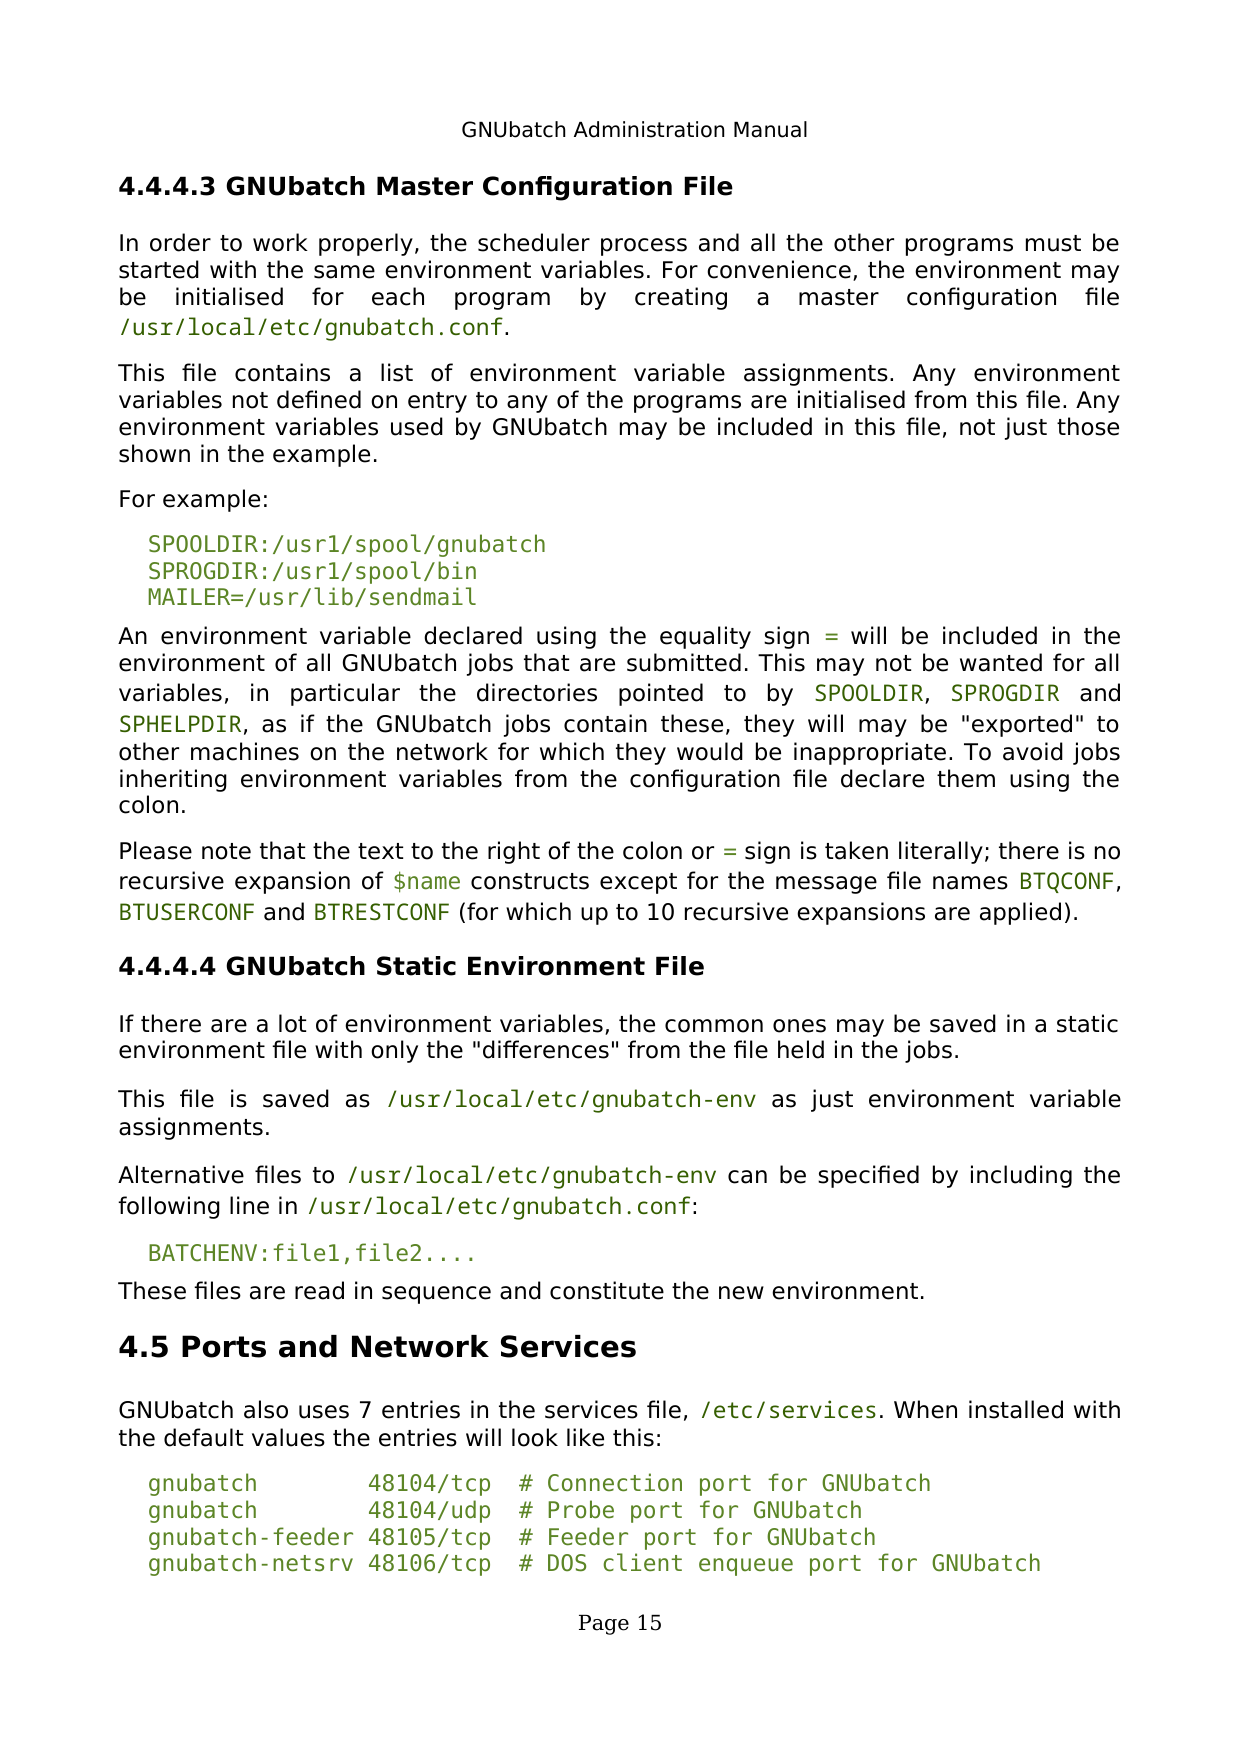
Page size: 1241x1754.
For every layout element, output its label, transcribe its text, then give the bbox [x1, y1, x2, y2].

text gnubatch 48104/udp # Probe port for GNUbatch [148, 1497, 1122, 1524]
text This file contains a list of environment variable assignments. Any environment variables not defined on entry to any of the programs are initialised from this file. Any environment variables used by GNUbatch may be included in this file, not just those shown in the example. [118, 361, 1122, 468]
text For example: [118, 486, 1122, 513]
text This file is saved as /usr/local/etc/gnubatch-env as just environment variable assignments. [118, 1083, 1122, 1141]
subtitle GNUbatch Static Environment File [118, 952, 1122, 981]
text Alternative files to /usr/local/etc/gnubatch-env can be specified by including the following line in /usr/local/etc/gnubatch.conf: [118, 1159, 1122, 1222]
text An environment variable declared using the equality sign = will be included in the environment of all GNUbatch jobs that are submitted. This may not be wanted for all variables, in particular the directories pointed to by SPOOLDIR, SPROGDIR and SPHELPDIR, as if the GNUbatch jobs contain these, they will may be "exported" to other machines on the network for which they would be inappropriate. To avoid jobs inheriting environment variables from the configuration file declare them using the colon. [118, 623, 1122, 819]
text BATCHENV:file1,file2.... [148, 1240, 1122, 1267]
text Please note that the text to the right of the colon or = sign is taken literally; there is no recursive expansion of $name constructs except for the message file names BTQCONF, BTUSERCONF and BTRESTCONF (for which up to 10 recursive expansions are applied). [118, 838, 1122, 927]
text In order to work properly, the scheduler process and all the other programs must be started with the same environment variables. For convenience, the environment may be initialised for each program by creating a master configuration file /usr/local/etc/gnubatch.conf. [118, 231, 1122, 342]
subtitle Ports and Network Services [118, 1330, 1122, 1364]
text gnubatch-feeder 48105/tcp # Feeder port for GNUbatch [148, 1524, 1122, 1551]
text GNUbatch also uses 7 entries in the services file, /etc/services. When installed with the default values the entries will look like this: [118, 1394, 1122, 1452]
text gnubatch-netsrv 48106/tcp # DOS client enqueue port for GNUbatch [148, 1551, 1122, 1577]
text These files are read in sequence and constitute the new environment. [118, 1278, 1122, 1305]
text gnubatch 48104/tcp # Connection port for GNUbatch [148, 1470, 1122, 1497]
text If there are a lot of environment variables, the common ones may be saved in a static environment file with only the "differences" from the file held in the jobs. [118, 1011, 1122, 1064]
text SPOOLDIR:/usr1/spool/gnubatch SPROGDIR:/usr1/spool/bin MAILER=/usr/lib/sendmail [148, 531, 1122, 611]
subtitle GNUbatch Master Configuration File [118, 172, 1122, 201]
